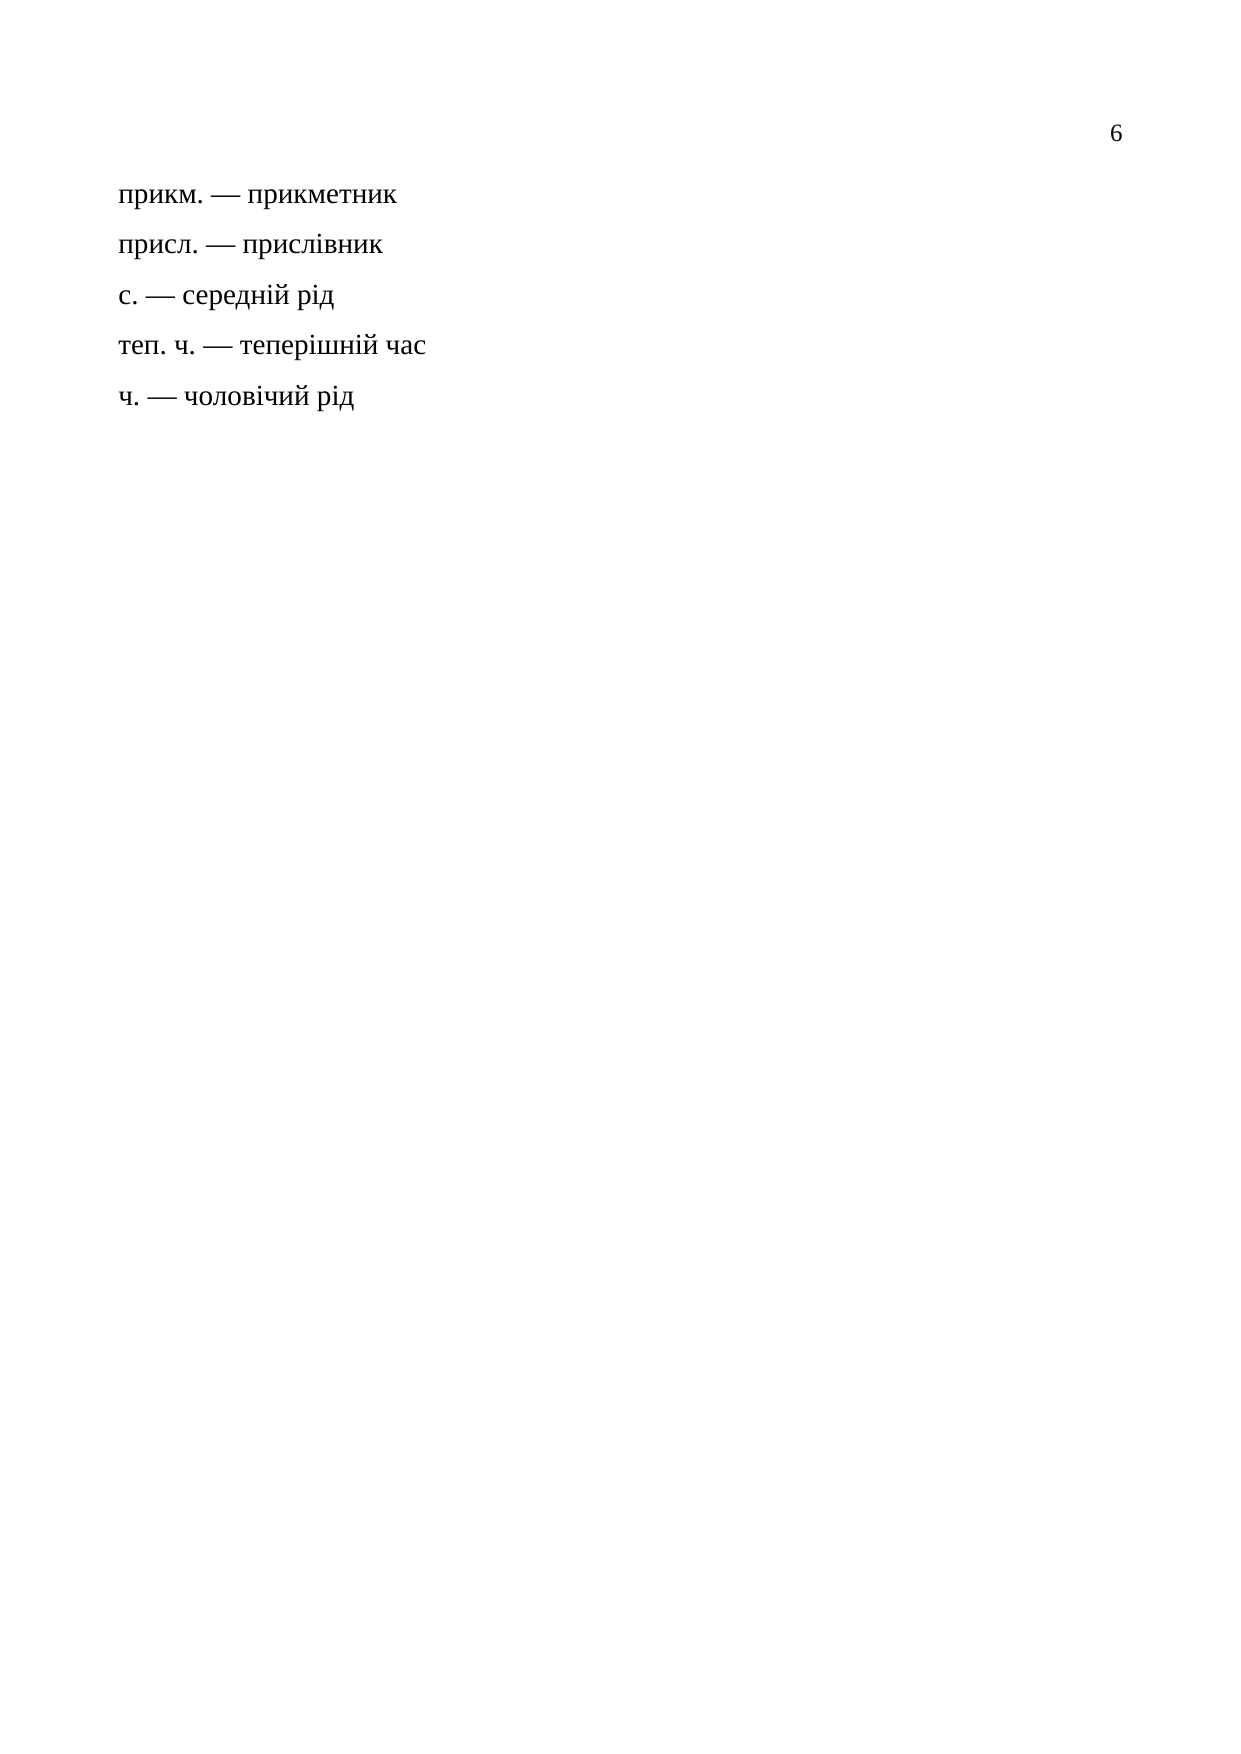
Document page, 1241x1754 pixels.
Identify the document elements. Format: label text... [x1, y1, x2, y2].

subtitle теп. ч. — теперішній час [118, 327, 1122, 361]
subtitle ч. — чоловічий рід [118, 378, 1122, 411]
subtitle с. — середній рід [118, 277, 1122, 311]
subtitle прикм. — прикметник [118, 176, 1122, 210]
subtitle присл. — прислівник [118, 227, 1122, 260]
